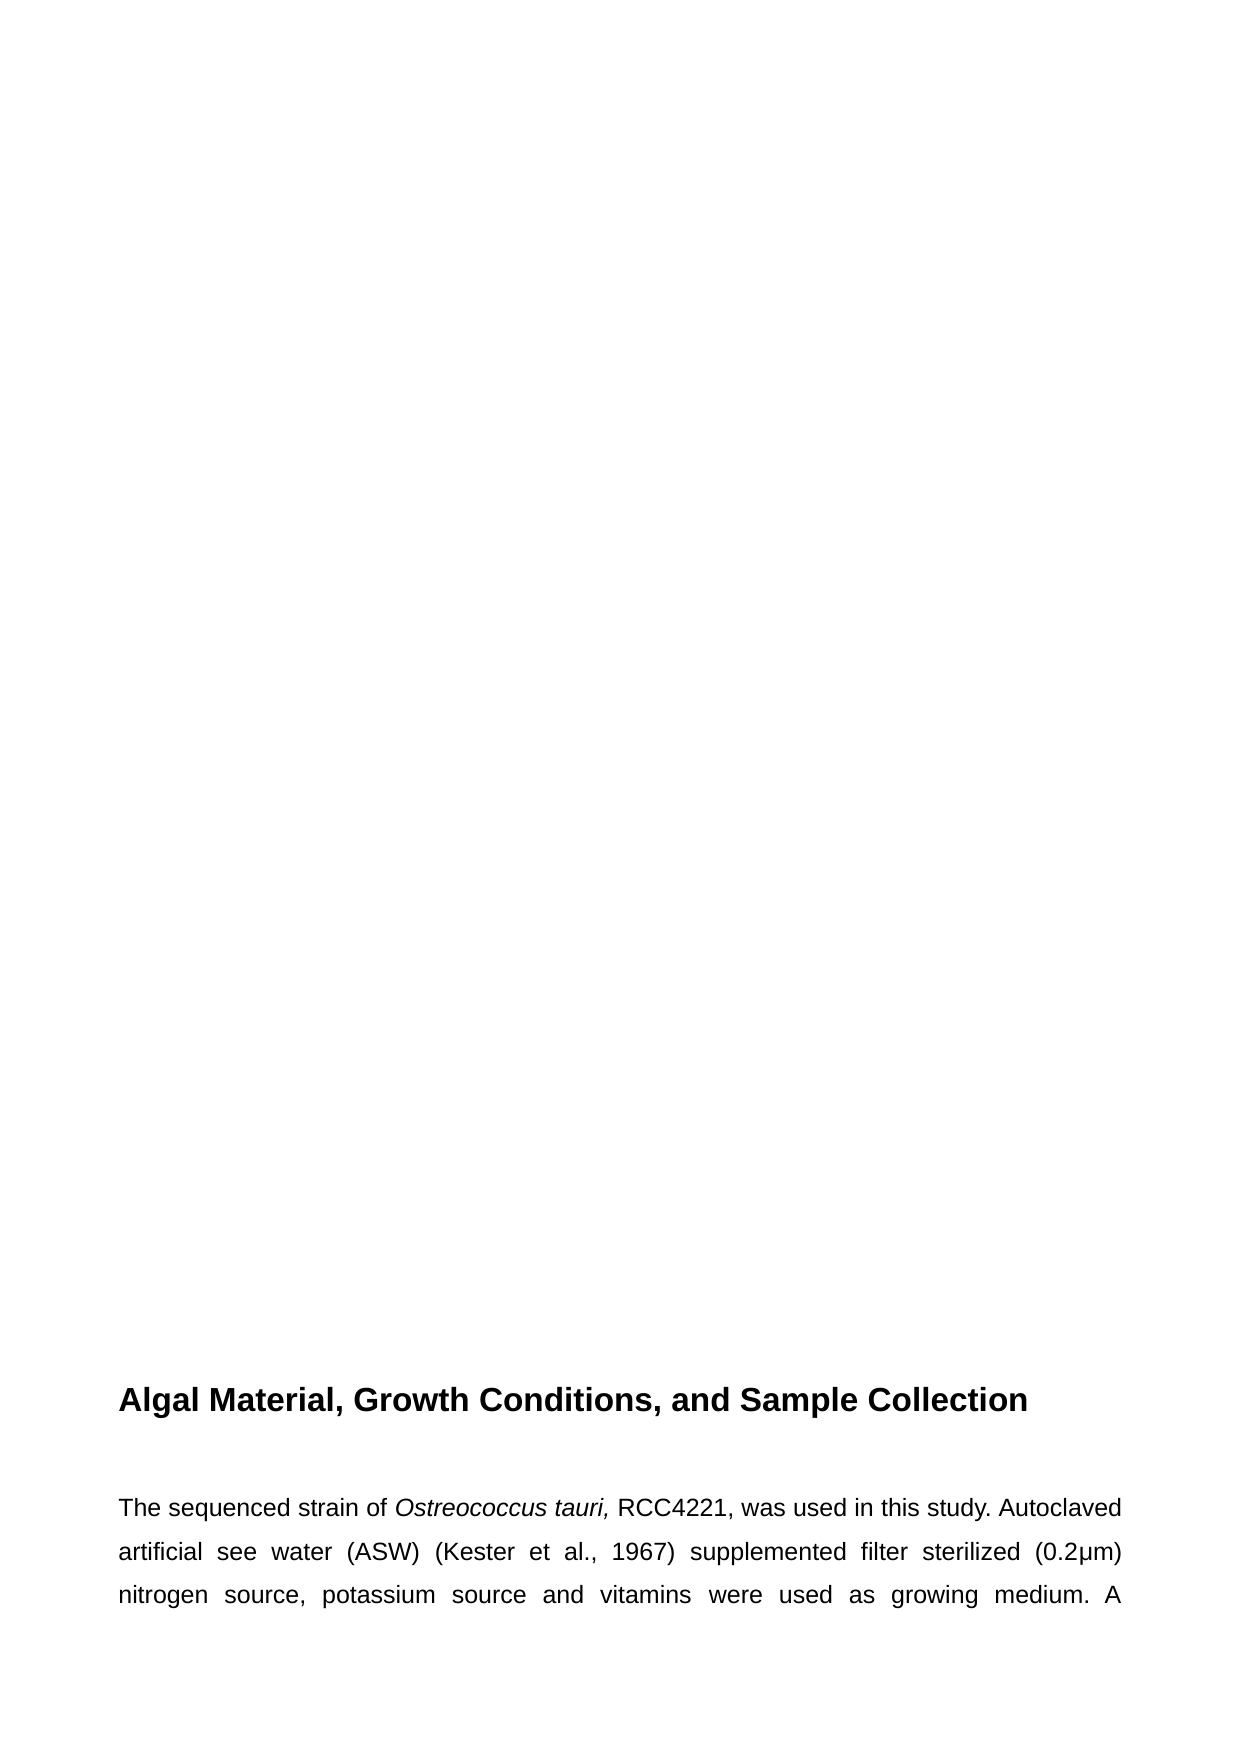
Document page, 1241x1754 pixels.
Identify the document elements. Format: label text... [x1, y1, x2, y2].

text The sequenced strain of Ostreococcus tauri, RCC4221, was used in this study. Autoclaved artificial see water (ASW) (Kester et al., 1967)⁠ supplemented filter sterilized (0.2μm) nitrogen source, potassium source and vitamins were used as growing medium. A [118, 1493, 1122, 1608]
subtitle Algal Material, Growth Conditions, and Sample Collection [118, 1380, 1122, 1418]
